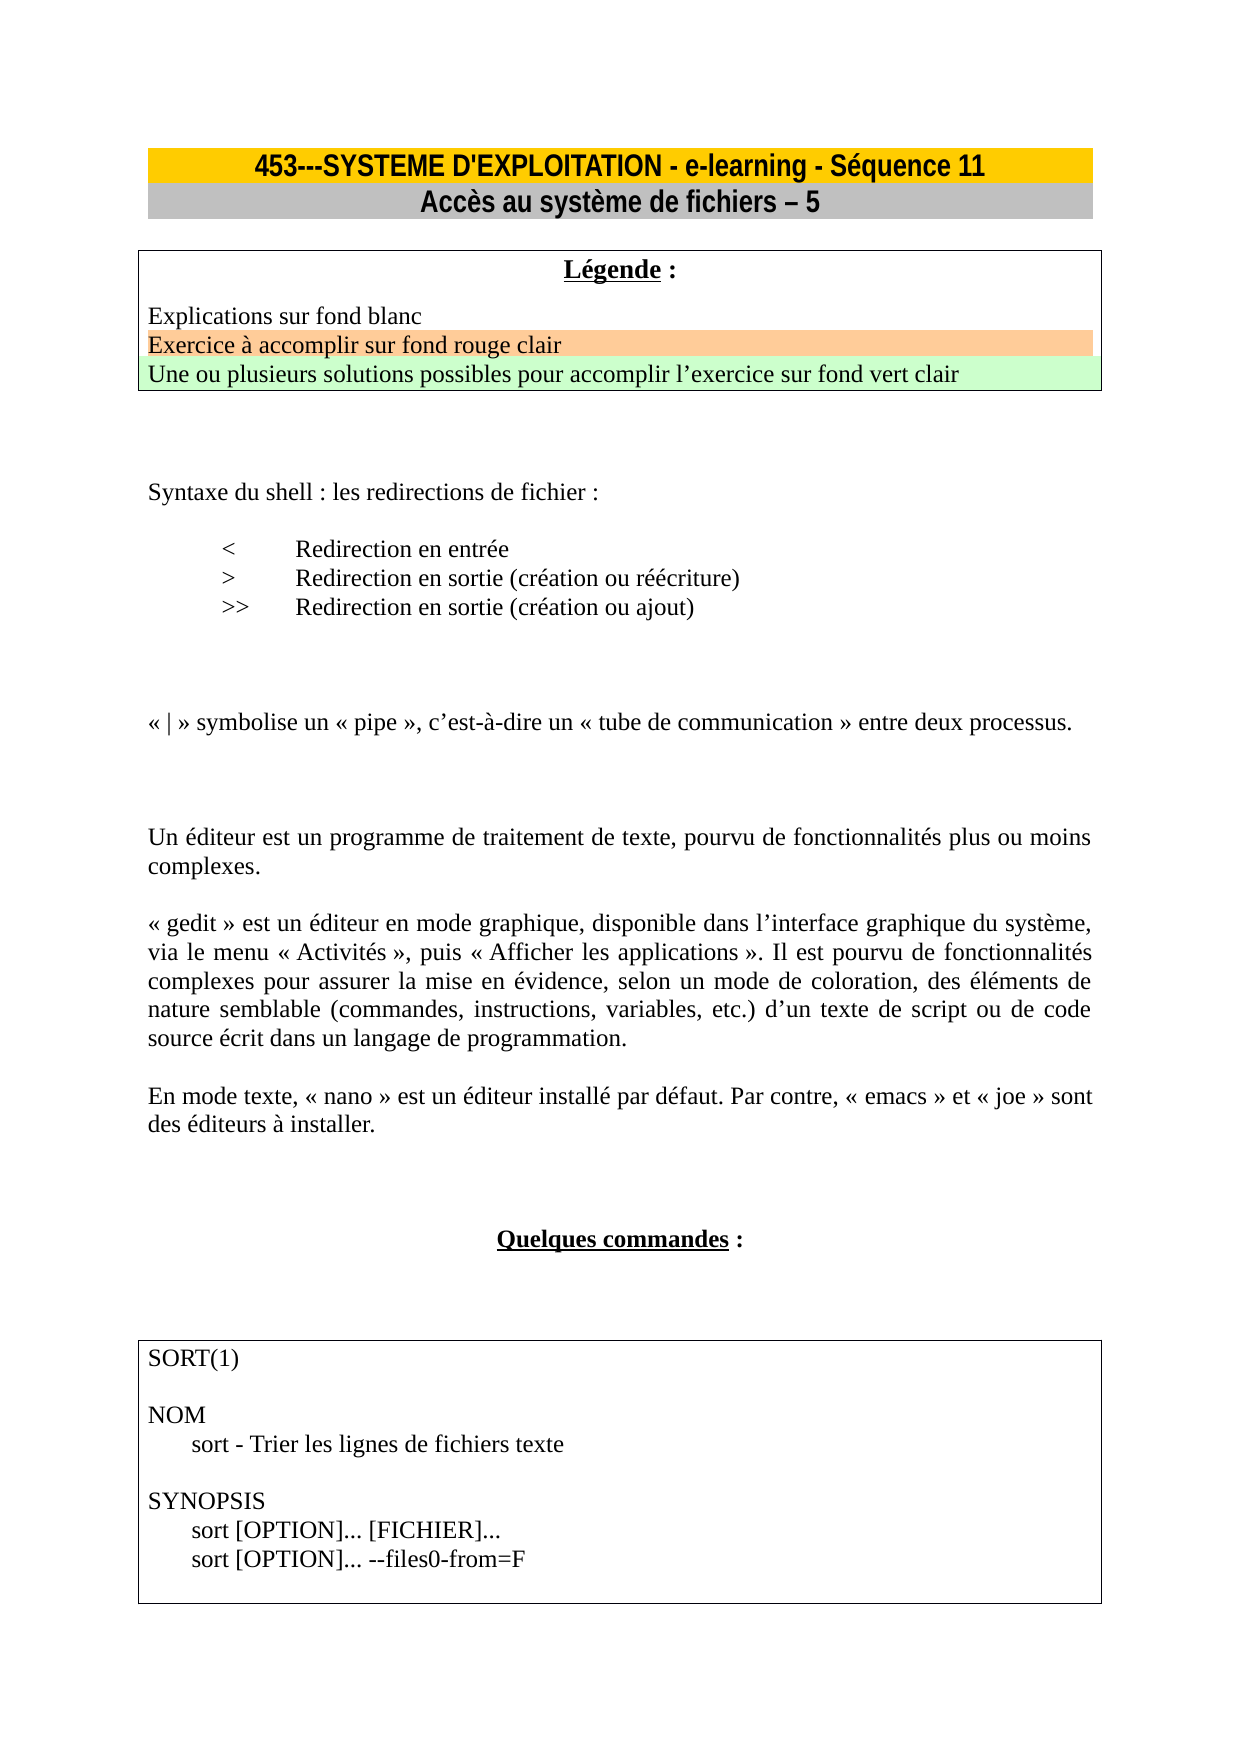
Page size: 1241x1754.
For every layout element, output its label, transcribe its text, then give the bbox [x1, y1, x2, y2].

text Explications sur fond blanc [148, 301, 1093, 330]
text Exercice à accomplir sur fond rouge clair [148, 330, 1093, 356]
text Accès au système de fichiers – 5 [148, 183, 1093, 219]
text NOM [148, 1400, 1093, 1429]
text 453---SYSTEME D'EXPLOITATION - e-learning - Séquence 11 [148, 148, 1093, 183]
text Légende : [139, 251, 1101, 285]
text Syntaxe du shell : les redirections de fichier : [148, 477, 1093, 506]
text SORT(1) [139, 1341, 1101, 1371]
text >> Redirection en sortie (création ou ajout) [148, 592, 1093, 621]
text sort [OPTION]... [FICHIER]... [148, 1515, 1093, 1544]
text sort - Trier les lignes de fichiers texte [148, 1429, 1093, 1458]
text SYNOPSIS [148, 1486, 1093, 1515]
text Quelques commandes : [148, 1224, 1093, 1253]
text En mode texte, « nano » est un éditeur installé par défaut. Par contre, « emacs » et « joe » sont des éditeurs à installer. [148, 1081, 1093, 1138]
text « | » symbolise un « pipe », c’est-à-dire un « tube de communication » entre deux processus. [148, 707, 1093, 736]
text < Redirection en entrée [148, 534, 1093, 563]
text sort [OPTION]... --files0-from=F [148, 1544, 1093, 1573]
text « gedit » est un éditeur en mode graphique, disponible dans l’interface graphique du système, via le menu « Activités », puis « Afficher les applications ». Il est pourvu de fonctionnalités complexes pour assurer la mise en évidence, selon un mode de coloration, des éléments de nature semblable (commandes, instructions, variables, etc.) d’un texte de script ou de code source écrit dans un langage de programmation. [148, 908, 1093, 1052]
text Un éditeur est un programme de traitement de texte, pourvu de fonctionnalités plus ou moins complexes. [148, 822, 1093, 879]
text Une ou plusieurs solutions possibles pour accomplir l’exercice sur fond vert clair [139, 356, 1101, 390]
text > Redirection en sortie (création ou réécriture) [148, 563, 1093, 592]
